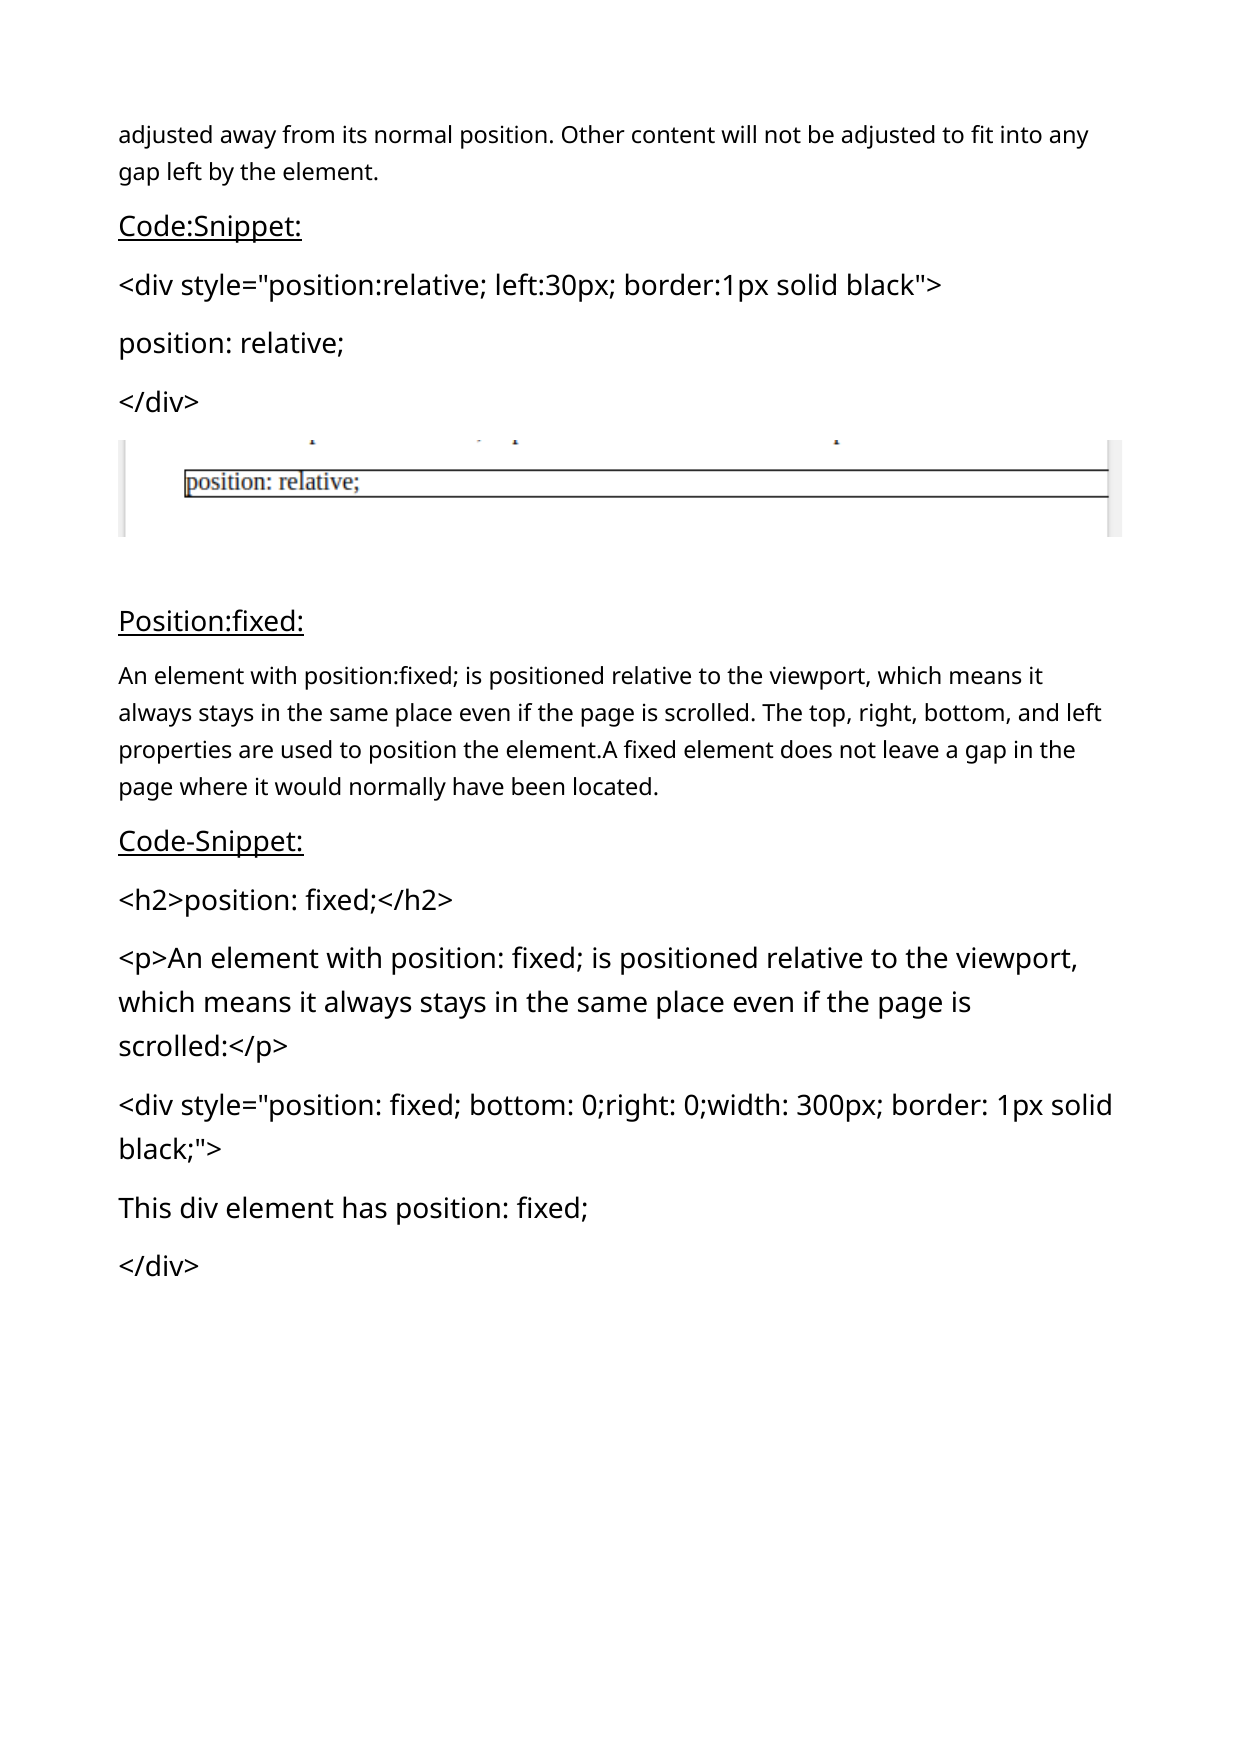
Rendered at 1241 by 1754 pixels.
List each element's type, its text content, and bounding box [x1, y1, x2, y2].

text adjusted away from its normal position. Other content will not be adjusted to fit into any gap left by the element. [118, 118, 1122, 187]
text <div style="position:relative; left:30px; border:1px solid black"> [118, 265, 1122, 303]
text <div style="position: fixed; bottom: 0;right: 0;width: 300px; border: 1px solid black;"> [118, 1085, 1122, 1168]
text </div> [118, 382, 1122, 421]
picture [118, 440, 1123, 537]
text Code-Snippet: [118, 821, 1122, 860]
text An element with position:fixed; is positioned relative to the viewport, which means it always stays in the same place even if the page is scrolled. The top, right, bottom, and left properties are used to position the element.A fixed element does not leave a gap in the page where it would normally have been located. [118, 660, 1122, 802]
text Position:fixed: [118, 601, 1122, 639]
text <p>An element with position: fixed; is positioned relative to the viewport, which means it always stays in the same place even if the page is scrolled:</p> [118, 939, 1122, 1065]
text position: relative; [118, 323, 1122, 362]
text Code:Snippet: [118, 206, 1122, 244]
text </div> [118, 1247, 1122, 1285]
text This div element has position: fixed; [118, 1188, 1122, 1226]
text <h2>position: fixed;</h2> [118, 880, 1122, 918]
